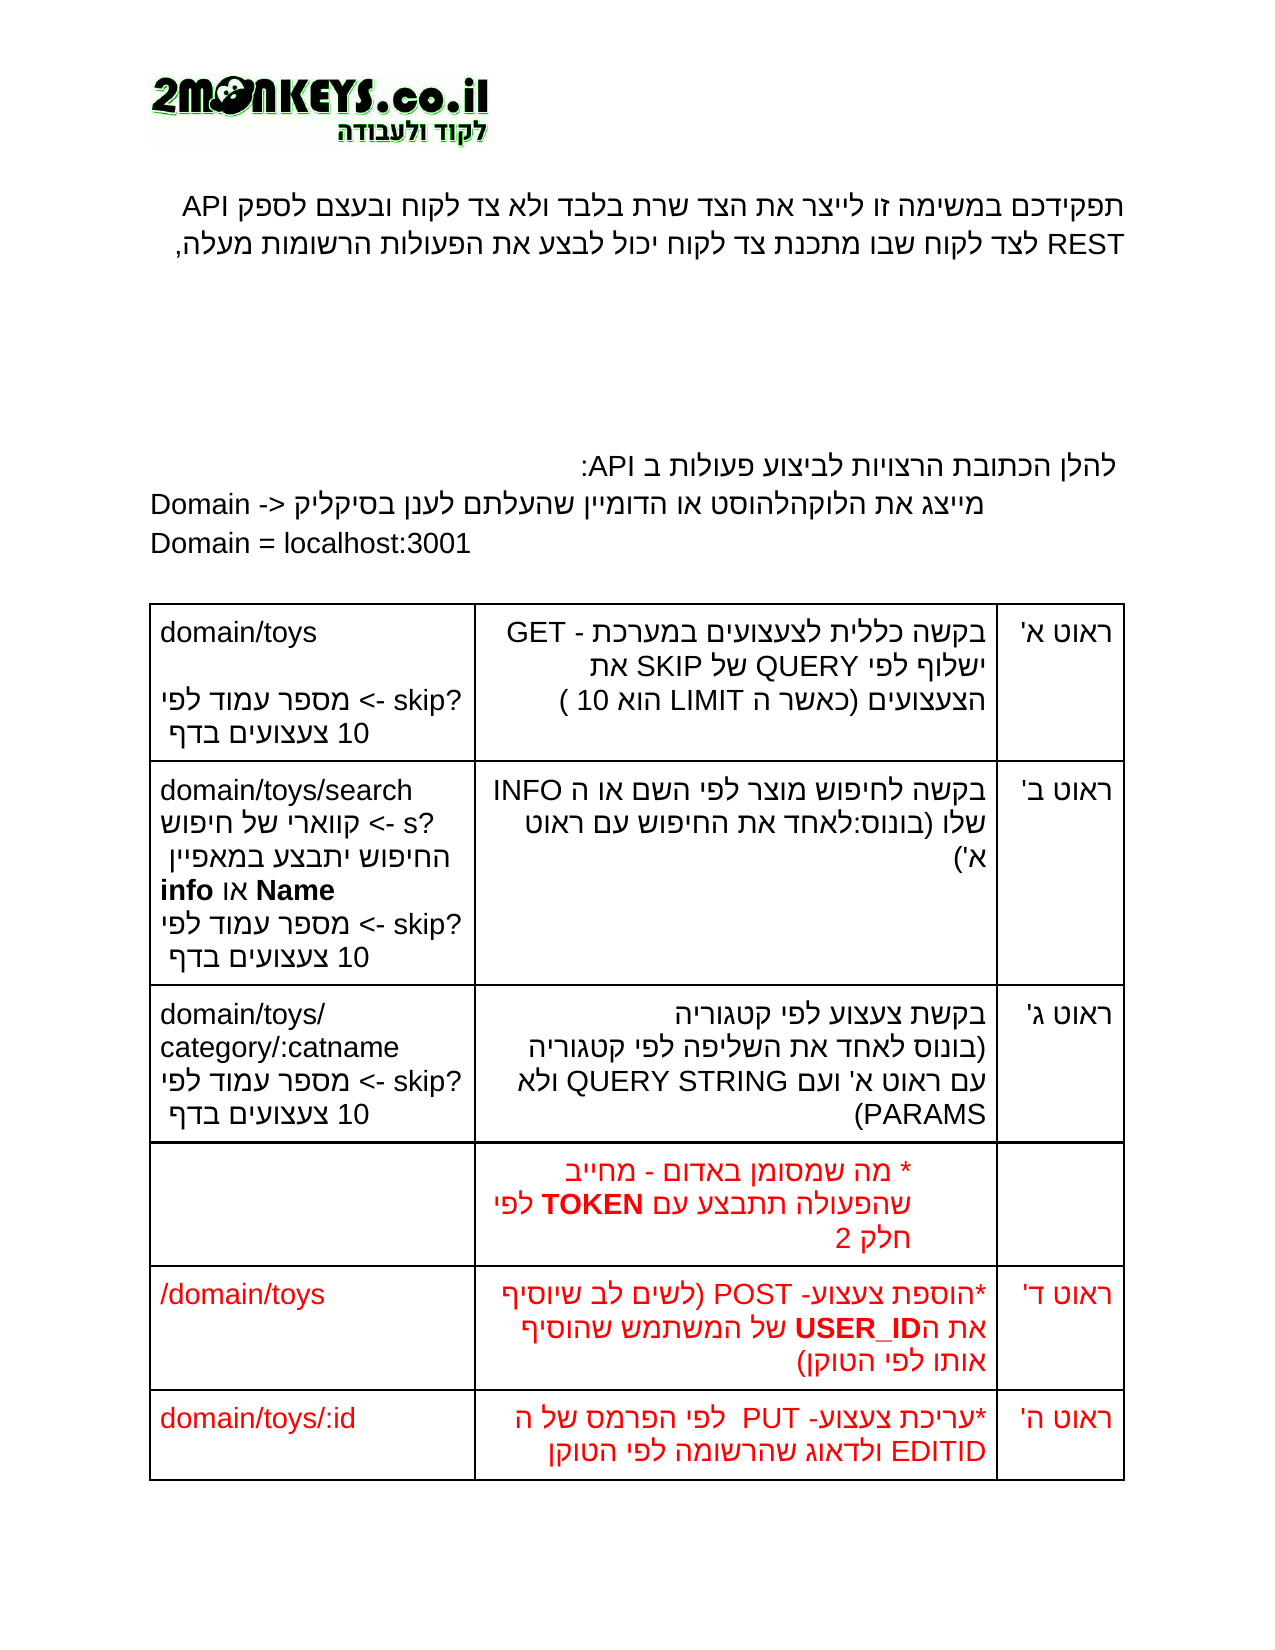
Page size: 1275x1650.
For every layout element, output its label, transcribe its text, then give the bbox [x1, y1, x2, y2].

table_header בקשה כללית לצעצועים במערכת - GET ישלוף לפי QUERY של SKIP את הצעצועים (כאשר ה LIMIT הוא 10 ) [476, 605, 996, 760]
table_cell ראוט ד' [998, 1267, 1123, 1388]
table_cell domain/toys/search ?s -> קווארי של חיפוש החיפוש יתבצע במאפיין Name או info ?skip -> מספר עמוד לפי 10 צעצועים בדף [151, 762, 474, 984]
text Domain = localhost:3001 [150, 526, 1125, 559]
text להלן הכתובת הרצויות לביצוע פעולות ב API: [150, 449, 1125, 482]
table_cell [151, 1144, 474, 1265]
table_cell domain/toys/:id [151, 1391, 474, 1478]
table_cell *הוספת צעצוע- POST (לשים לב שיוסיף את הUSER_ID של המשתמש שהוסיף אותו לפי הטוקן) [476, 1267, 996, 1388]
table_cell [998, 1144, 1123, 1265]
table_cell domain/toys/category/:catname ?skip -> מספר עמוד לפי 10 צעצועים בדף [151, 986, 474, 1141]
picture [150, 75, 489, 148]
table_header domain/toys ?skip -> מספר עמוד לפי 10 צעצועים בדף [151, 605, 474, 760]
table_cell בקשת צעצוע לפי קטגוריה (בונוס לאחד את השליפה לפי קטגוריה עם ראוט א' ועם QUERY STRING ולא PARAMS) [476, 986, 996, 1141]
table_cell ראוט ב' [998, 762, 1123, 984]
table_cell domain/toys/ [151, 1267, 474, 1388]
table_cell ראוט ג' [998, 986, 1123, 1141]
table_cell ראוט ה' [998, 1391, 1123, 1478]
table_cell בקשה לחיפוש מוצר לפי השם או ה INFO שלו (בונוס:לאחד את החיפוש עם ראוט א') [476, 762, 996, 984]
text Domain -> מייצג את הלוקהלהוסט או הדומיין שהעלתם לענן בסיקליק [150, 487, 1125, 521]
text תפקידכם במשימה זו לייצר את הצד שרת בלבד ולא צד לקוח ובעצם לספק API REST לצד לקוח שבו מתכנת צד לקוח יכול לבצע את הפעולות הרשומות מעלה, [150, 188, 1125, 291]
table_header ראוט א' [998, 605, 1123, 760]
table_cell *עריכת צעצוע- PUT לפי הפרמס של ה EDITID ולדאוג שהרשומה לפי הטוקן קשור ל USER_ID [476, 1391, 996, 1478]
table_cell * מה שמסומן באדום - מחייב שהפעולה תתבצע עם TOKEN לפי חלק 2 [476, 1144, 996, 1265]
